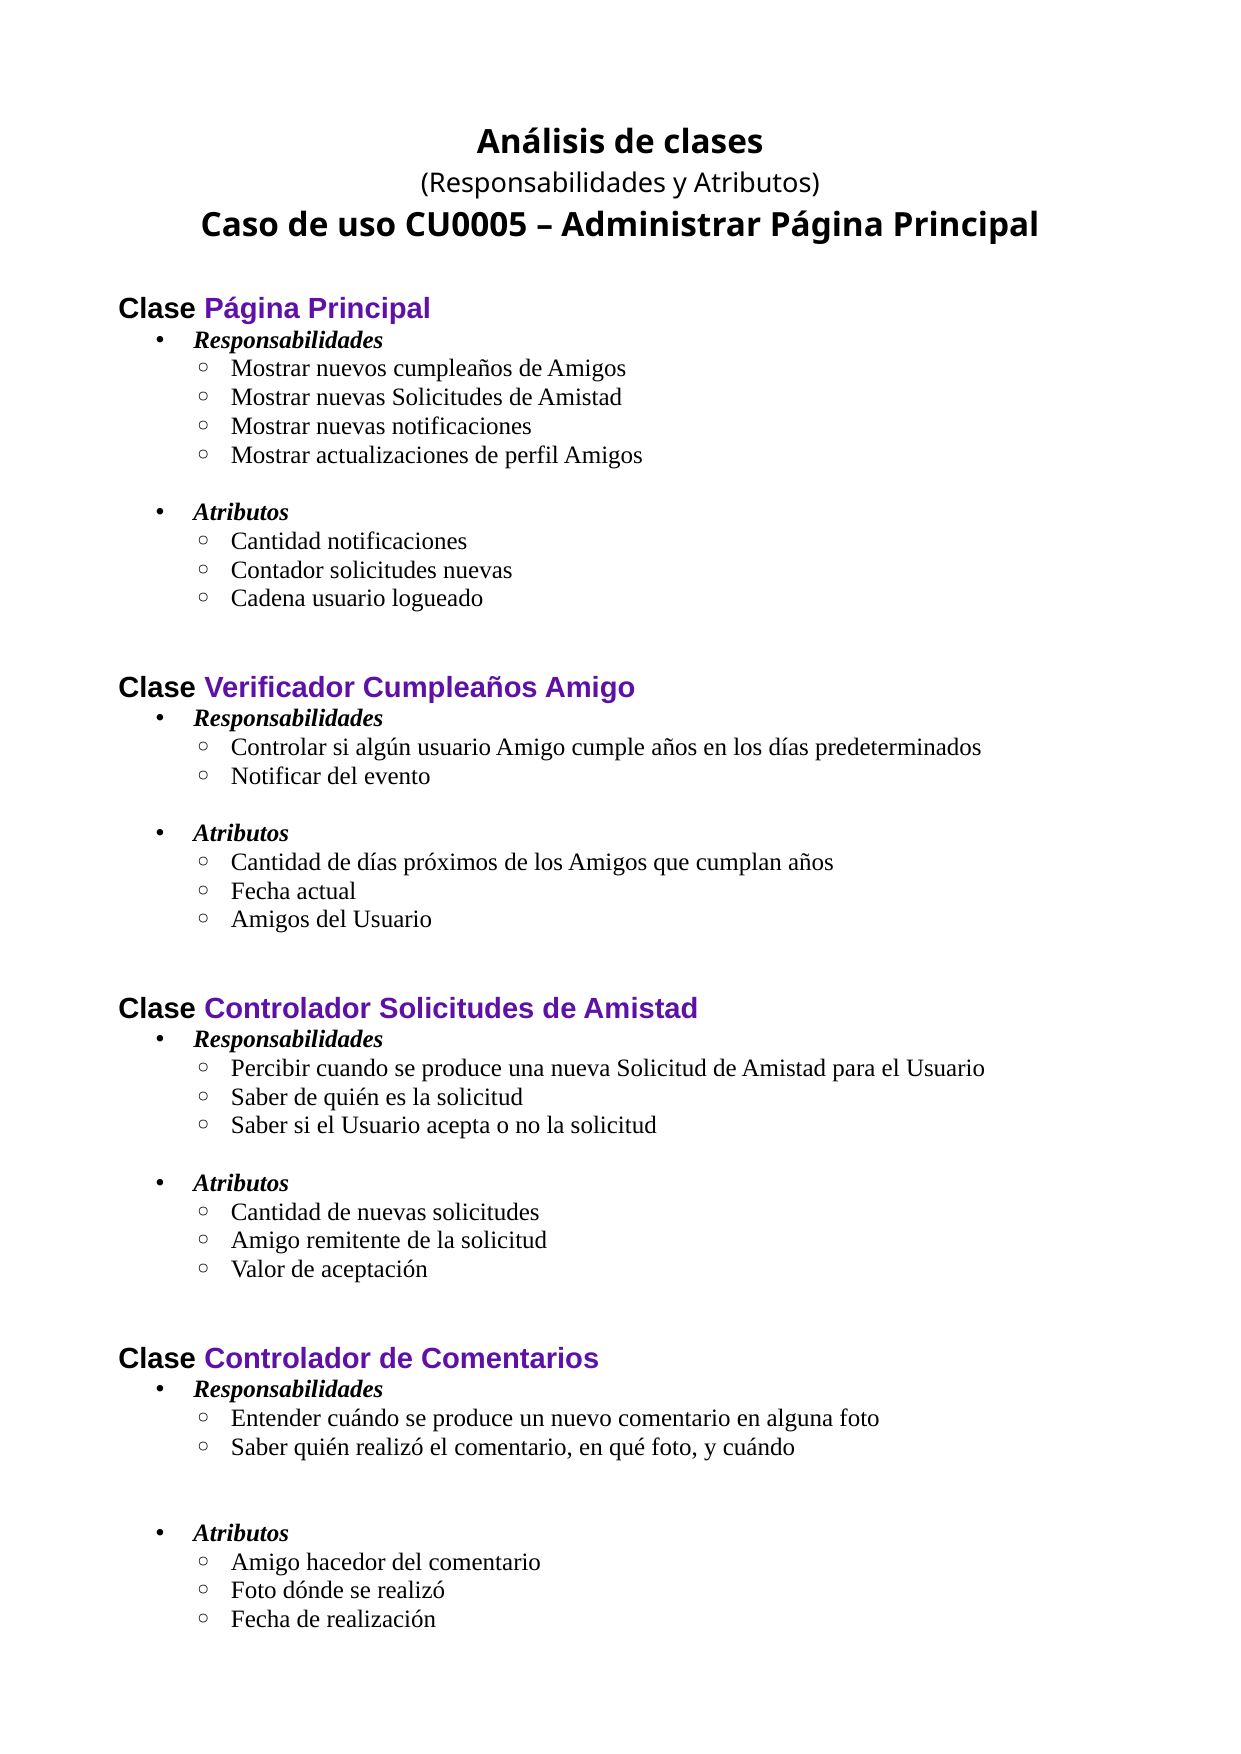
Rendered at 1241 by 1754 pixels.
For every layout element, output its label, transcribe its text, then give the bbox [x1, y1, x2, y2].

list Cadena usuario logueado [193, 583, 1122, 612]
list Atributos [156, 818, 1122, 847]
text Clase Controlador de Comentarios [118, 1341, 1122, 1374]
list Responsabilidades [156, 1374, 1122, 1403]
list Responsabilidades [156, 325, 1122, 353]
text (Responsabilidades y Atributos) [118, 163, 1122, 200]
list Controlar si algún usuario Amigo cumple años en los días predeterminados [193, 732, 1122, 761]
list Contador solicitudes nuevas [193, 555, 1122, 583]
list Saber de quién es la solicitud [193, 1082, 1122, 1111]
list Responsabilidades [156, 1024, 1122, 1053]
list Cantidad de días próximos de los Amigos que cumplan años [193, 847, 1122, 876]
list Mostrar nuevas Solicitudes de Amistad [193, 382, 1122, 411]
list Mostrar nuevas notificaciones [193, 411, 1122, 440]
text Clase Controlador Solicitudes de Amistad [118, 991, 1122, 1024]
list Responsabilidades [156, 703, 1122, 732]
text Análisis de clases [118, 118, 1122, 163]
text Caso de uso CU0005 – Administrar Página Principal [118, 200, 1122, 246]
list Fecha de realización [193, 1604, 1122, 1633]
list Foto dónde se realizó [193, 1575, 1122, 1604]
text Clase Verificador Cumpleaños Amigo [118, 670, 1122, 703]
list Entender cuándo se produce un nuevo comentario en alguna foto [193, 1403, 1122, 1432]
list Cantidad notificaciones [193, 526, 1122, 555]
list Amigo hacedor del comentario [193, 1547, 1122, 1575]
list Fecha actual [193, 876, 1122, 904]
list Saber si el Usuario acepta o no la solicitud [193, 1111, 1122, 1139]
list Valor de aceptación [193, 1254, 1122, 1283]
list Atributos [156, 497, 1122, 526]
text Clase Página Principal [118, 291, 1122, 325]
list Percibir cuando se produce una nueva Solicitud de Amistad para el Usuario [193, 1053, 1122, 1082]
list Amigo remitente de la solicitud [193, 1226, 1122, 1254]
list Notificar del evento [193, 761, 1122, 789]
list Cantidad de nuevas solicitudes [193, 1197, 1122, 1226]
list Atributos [156, 1168, 1122, 1197]
list Amigos del Usuario [193, 904, 1122, 933]
list Saber quién realizó el comentario, en qué foto, y cuándo [193, 1432, 1122, 1460]
list Mostrar nuevos cumpleaños de Amigos [193, 353, 1122, 382]
list Mostrar actualizaciones de perfil Amigos [193, 440, 1122, 468]
list Atributos [156, 1518, 1122, 1547]
